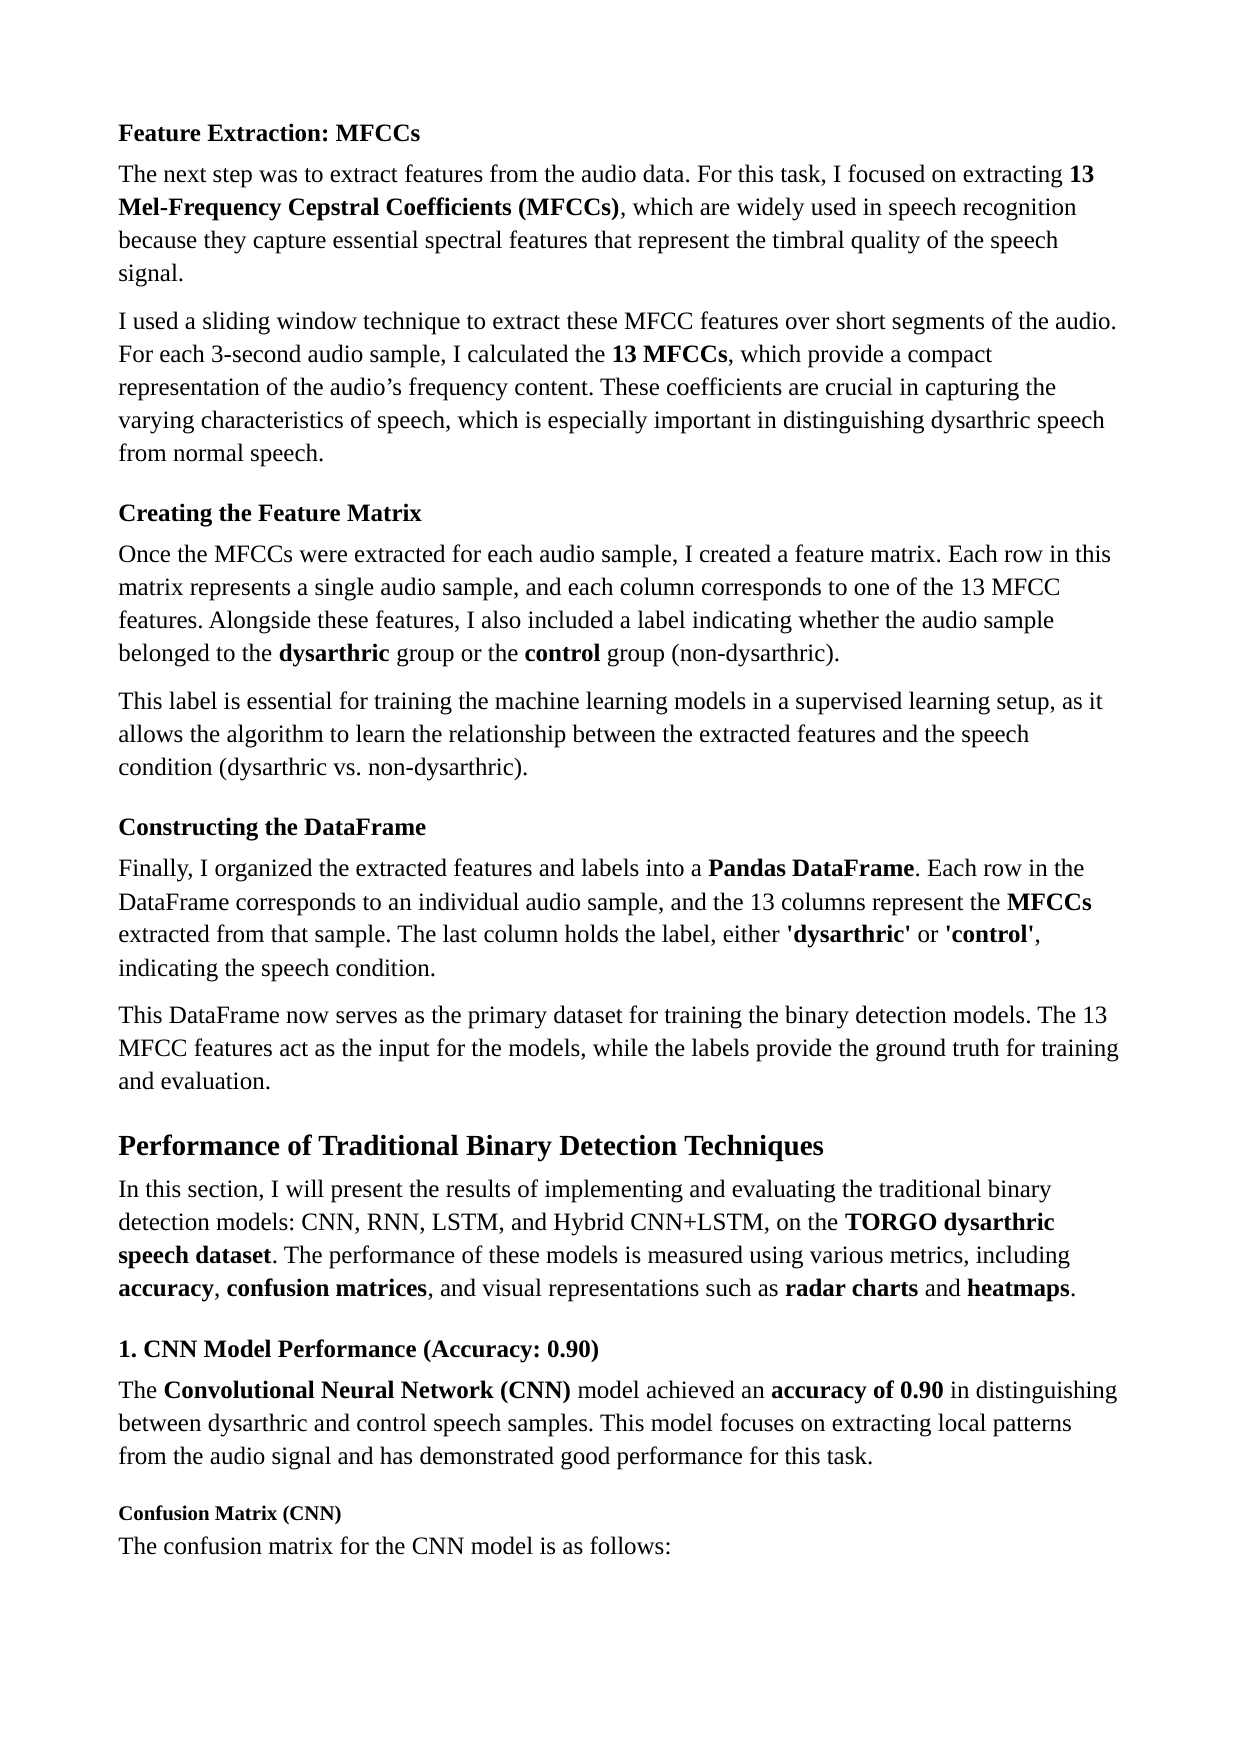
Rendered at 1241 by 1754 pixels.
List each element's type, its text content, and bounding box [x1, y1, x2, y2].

text Finally, I organized the extracted features and labels into a Pandas DataFrame. Each row in the DataFrame corresponds to an individual audio sample, and the 13 columns represent the MFCCs extracted from that sample. The last column holds the label, either 'dysarthric' or 'control', indicating the speech condition. [118, 853, 1122, 981]
subtitle Performance of Traditional Binary Detection Techniques [118, 1128, 1122, 1162]
text The next step was to extract features from the audio data. For this task, I focused on extracting 13 Mel-Frequency Cepstral Coefficients (MFCCs), which are widely used in speech recognition because they capture essential spectral features that represent the timbral quality of the speech signal. [118, 159, 1122, 287]
text The confusion matrix for the CNN model is as follows: [118, 1531, 1122, 1560]
text This DataFrame now serves as the primary dataset for training the binary detection models. The 13 MFCC features act as the input for the models, while the labels provide the ground truth for training and evaluation. [118, 1000, 1122, 1095]
text In this section, I will present the results of implementing and evaluating the traditional binary detection models: CNN, RNN, LSTM, and Hybrid CNN+LSTM, on the TORGO dysarthric speech dataset. The performance of these models is measured using various metrics, including accuracy, confusion matrices, and visual representations such as radar charts and heatmaps. [118, 1174, 1122, 1302]
subtitle 1. CNN Model Performance (Accuracy: 0.90) [118, 1334, 1122, 1362]
text Once the MFCCs were extracted for each audio sample, I created a feature matrix. Each row in this matrix represents a single audio sample, and each column corresponds to one of the 13 MFCC features. Alongside these features, I also included a label indicating whether the audio sample belonged to the dysarthric group or the control group (non-dysarthric). [118, 539, 1122, 667]
text I used a sliding window technique to extract these MFCC features over short segments of the audio. For each 3-second audio sample, I calculated the 13 MFCCs, which provide a compact representation of the audio’s frequency content. These coefficients are crucial in capturing the varying characteristics of speech, which is especially important in distinguishing dysarthric speech from normal speech. [118, 306, 1122, 467]
subtitle Creating the Feature Matrix [118, 498, 1122, 527]
subtitle Constructing the DataFrame [118, 812, 1122, 841]
text This label is essential for training the machine learning models in a supervised learning setup, as it allows the algorithm to learn the relationship between the extracted features and the speech condition (dysarthric vs. non-dysarthric). [118, 686, 1122, 781]
text The Convolutional Neural Network (CNN) model achieved an accuracy of 0.90 in distinguishing between dysarthric and control speech samples. This model focuses on extracting local patterns from the audio signal and has demonstrated good performance for this task. [118, 1375, 1122, 1470]
subtitle Feature Extraction: MFCCs [118, 118, 1122, 147]
subtitle Confusion Matrix (CNN) [118, 1501, 1122, 1525]
